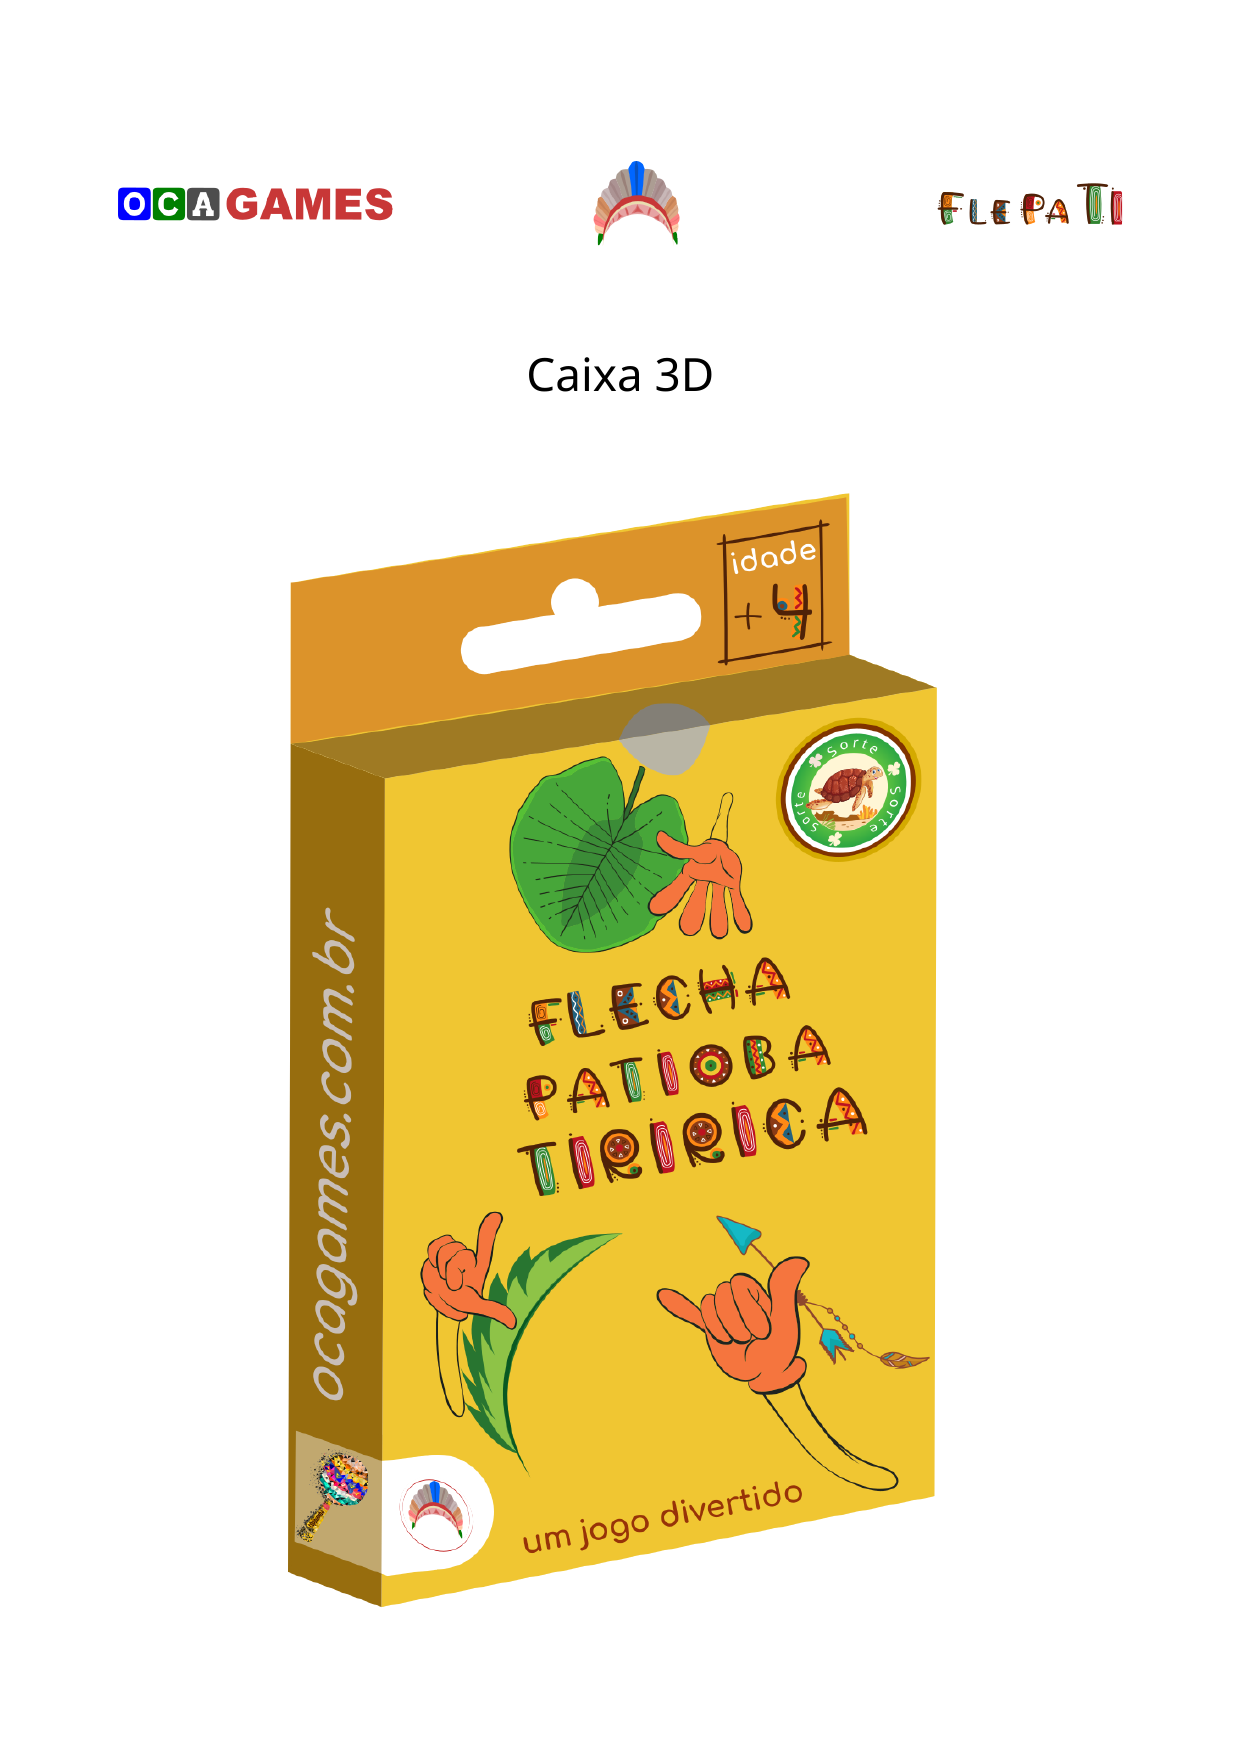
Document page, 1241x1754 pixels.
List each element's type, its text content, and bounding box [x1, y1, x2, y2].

picture [118, 161, 1123, 246]
text Caixa 3D [118, 342, 1122, 404]
picture [246, 466, 994, 1632]
